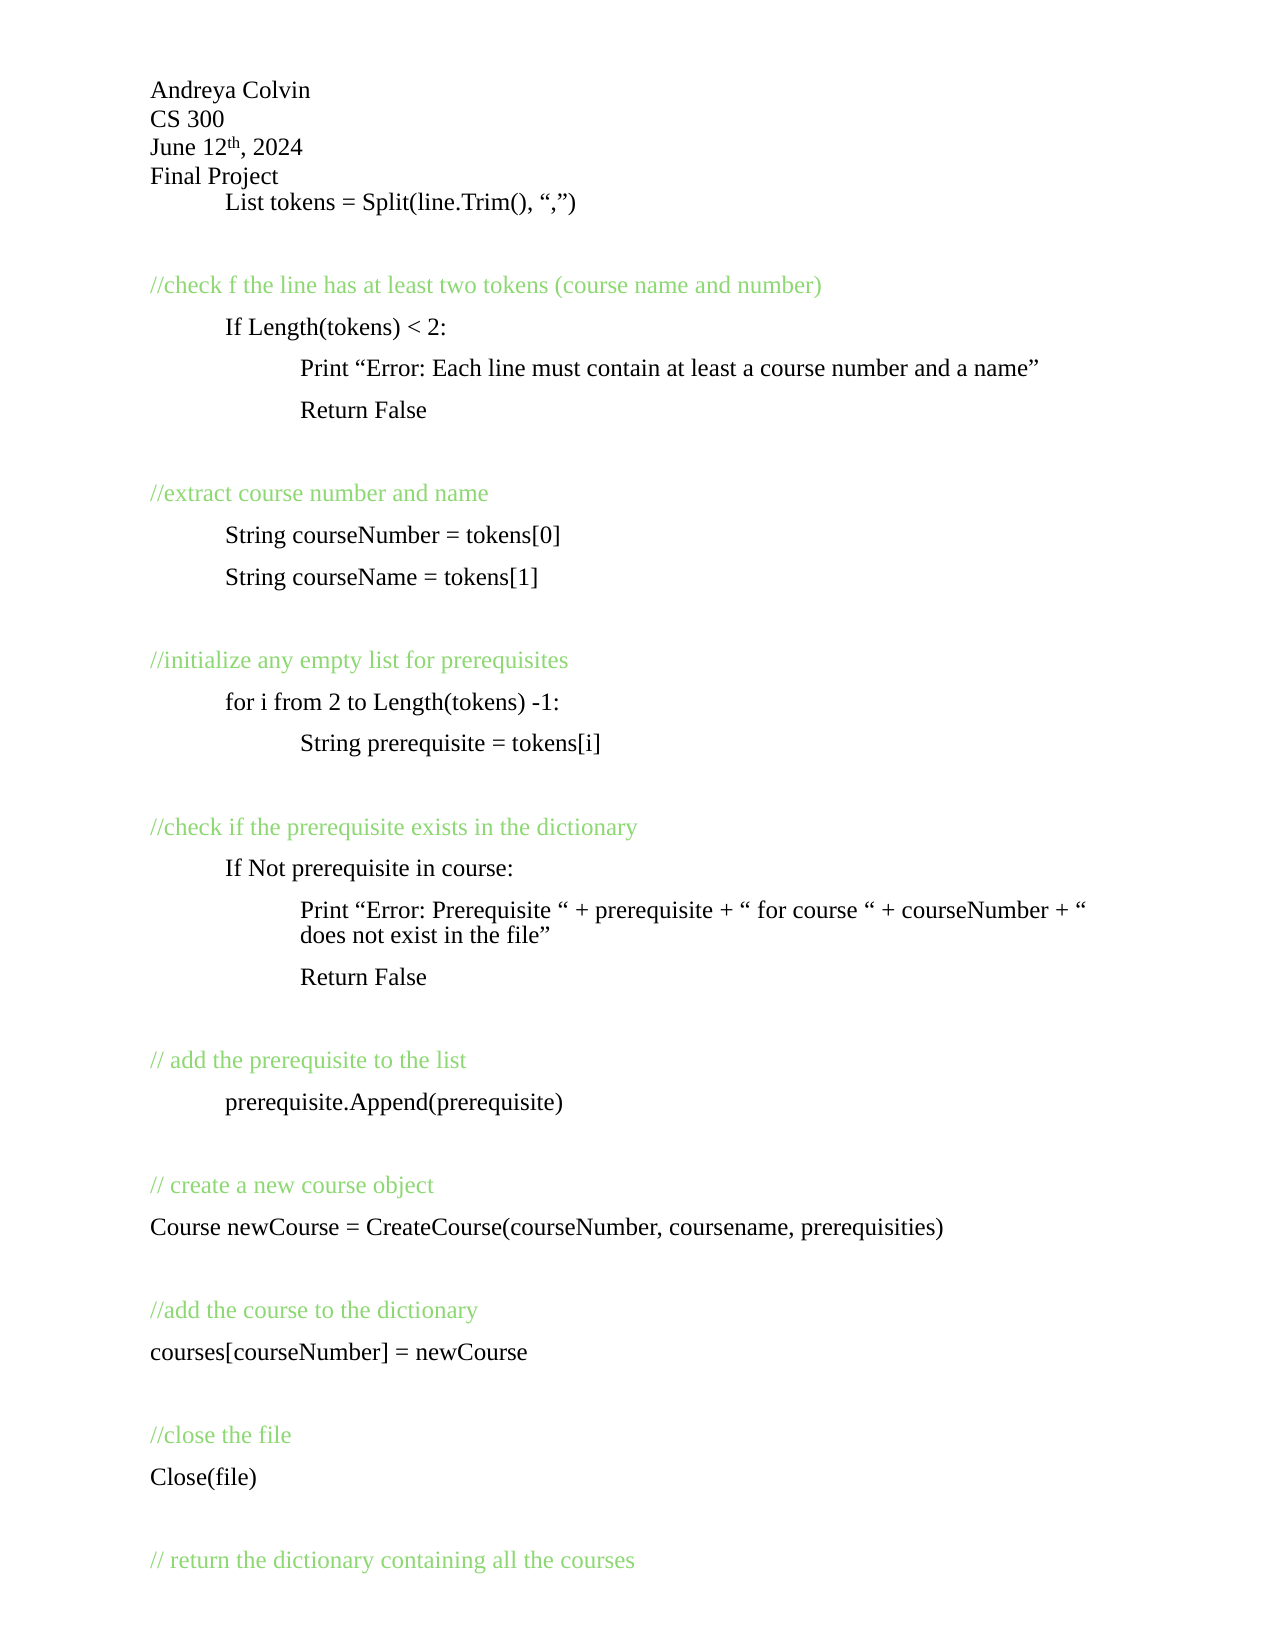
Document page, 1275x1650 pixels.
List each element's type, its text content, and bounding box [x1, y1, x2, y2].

text //initialize any empty list for prerequisites [150, 648, 1125, 673]
text courses[courseNumber] = newCourse [150, 1340, 1125, 1365]
text for i from 2 to Length(tokens) -1: [150, 690, 1125, 715]
text Print “Error: Prerequisite “ + prerequisite + “ for course “ + courseNumber + “ does not exist in the file” [300, 898, 1125, 948]
text String courseName = tokens[1] [150, 565, 1125, 590]
text Return False [150, 398, 1125, 423]
text Print “Error: Each line must contain at least a course number and a name” [150, 357, 1125, 382]
text //add the course to the dictionary [150, 1298, 1125, 1323]
text String courseNumber = tokens[0] [150, 523, 1125, 548]
text If Not prerequisite in course: [150, 857, 1125, 882]
text If Length(tokens) < 2: [150, 315, 1125, 340]
text Return False [150, 965, 1125, 990]
text //check if the prerequisite exists in the dictionary [150, 815, 1125, 840]
text prerequisite.Append(prerequisite) [150, 1090, 1125, 1115]
text String prerequisite = tokens[i] [150, 732, 1125, 757]
text // add the prerequisite to the list [150, 1048, 1125, 1073]
text //close the file [150, 1423, 1125, 1448]
text //check f the line has at least two tokens (course name and number) [150, 273, 1125, 298]
text // create a new course object [150, 1173, 1125, 1198]
text Course newCourse = CreateCourse(courseNumber, coursename, prerequisities) [150, 1215, 1125, 1240]
text List tokens = Split(line.Trim(), “,”) [150, 190, 1125, 215]
text Close(file) [150, 1465, 1125, 1490]
text // return the dictionary containing all the courses [150, 1548, 1125, 1573]
text //extract course number and name [150, 482, 1125, 507]
